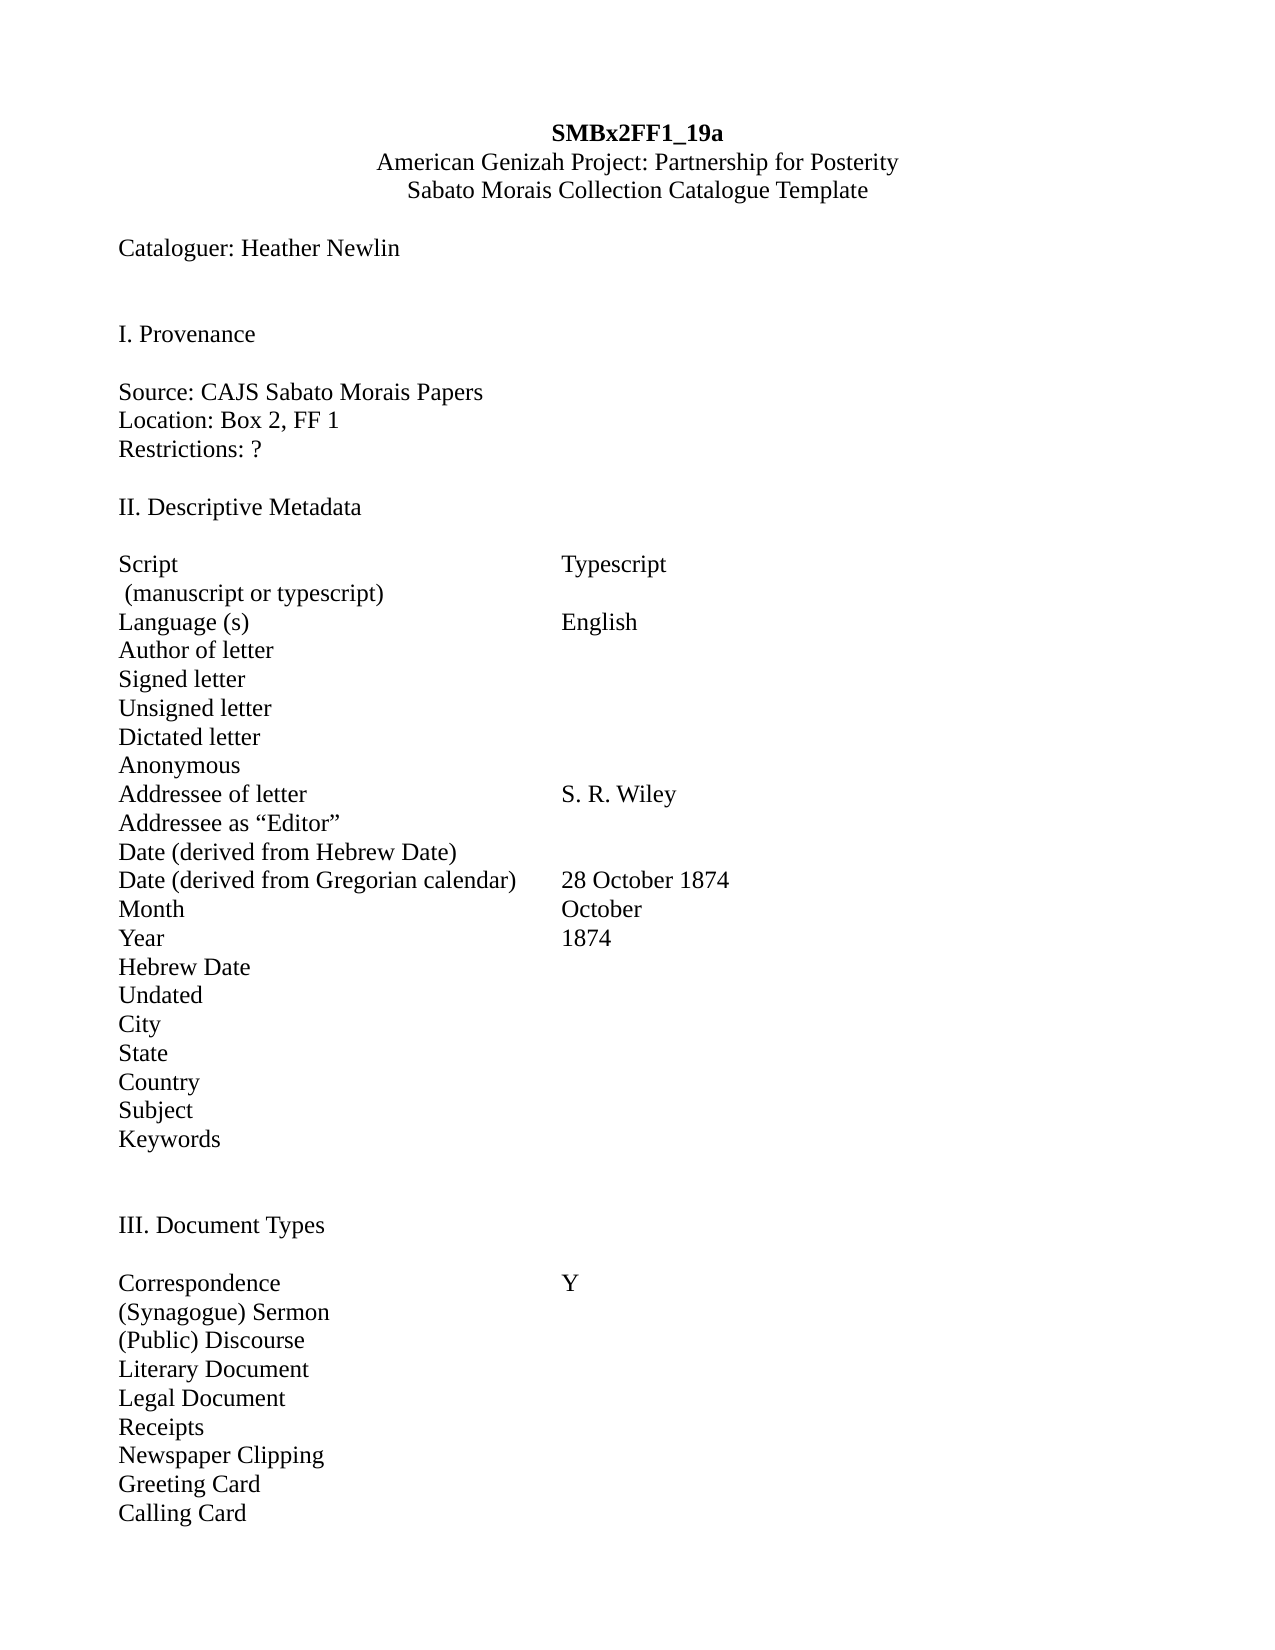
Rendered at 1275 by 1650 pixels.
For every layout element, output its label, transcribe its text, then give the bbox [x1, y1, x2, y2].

text Location: Box 2, FF 1 [118, 406, 1157, 434]
text Cataloguer: Heather Newlin [118, 233, 1157, 262]
text I. Provenance [118, 319, 1157, 348]
text Greeting Card [118, 1469, 1157, 1498]
text Anonymous [118, 751, 1157, 779]
text Dictated letter [118, 722, 1157, 751]
text Hebrew Date [118, 952, 1157, 981]
text Country [118, 1067, 1157, 1096]
text Source: CAJS Sabato Morais Papers [118, 377, 1157, 406]
text Sabato Morais Collection Catalogue Template [118, 176, 1157, 204]
text Date (derived from Hebrew Date) [118, 837, 1157, 866]
text (manuscript or typescript) [118, 578, 1157, 607]
text Addressee of letter S. R. Wiley [118, 779, 1157, 808]
text Language (s) English [118, 607, 1157, 636]
text Keywords [118, 1124, 1157, 1153]
text Date (derived from Gregorian calendar) 28 October 1874 [118, 866, 1157, 894]
text Signed letter [118, 664, 1157, 693]
text Undated [118, 981, 1157, 1009]
text Month October [118, 894, 1157, 923]
text Script Typescript [118, 549, 1157, 578]
text Literary Document [118, 1354, 1157, 1383]
text Correspondence Y [118, 1268, 1157, 1297]
text SMBx2FF1_19a [118, 118, 1157, 147]
text Legal Document [118, 1383, 1157, 1412]
text (Synagogue) Sermon [118, 1297, 1157, 1326]
text Receipts [118, 1412, 1157, 1441]
text Calling Card [118, 1498, 1157, 1527]
text Newspaper Clipping [118, 1441, 1157, 1469]
text Subject [118, 1096, 1157, 1124]
text Restrictions: ? [118, 434, 1157, 463]
text Addressee as “Editor” [118, 808, 1157, 837]
text Author of letter [118, 636, 1157, 664]
text II. Descriptive Metadata [118, 492, 1157, 521]
text City [118, 1009, 1157, 1038]
text III. Document Types [118, 1211, 1157, 1239]
text State [118, 1038, 1157, 1067]
text (Public) Discourse [118, 1326, 1157, 1354]
text Year 1874 [118, 923, 1157, 952]
text American Genizah Project: Partnership for Posterity [118, 147, 1157, 176]
text Unsigned letter [118, 693, 1157, 722]
